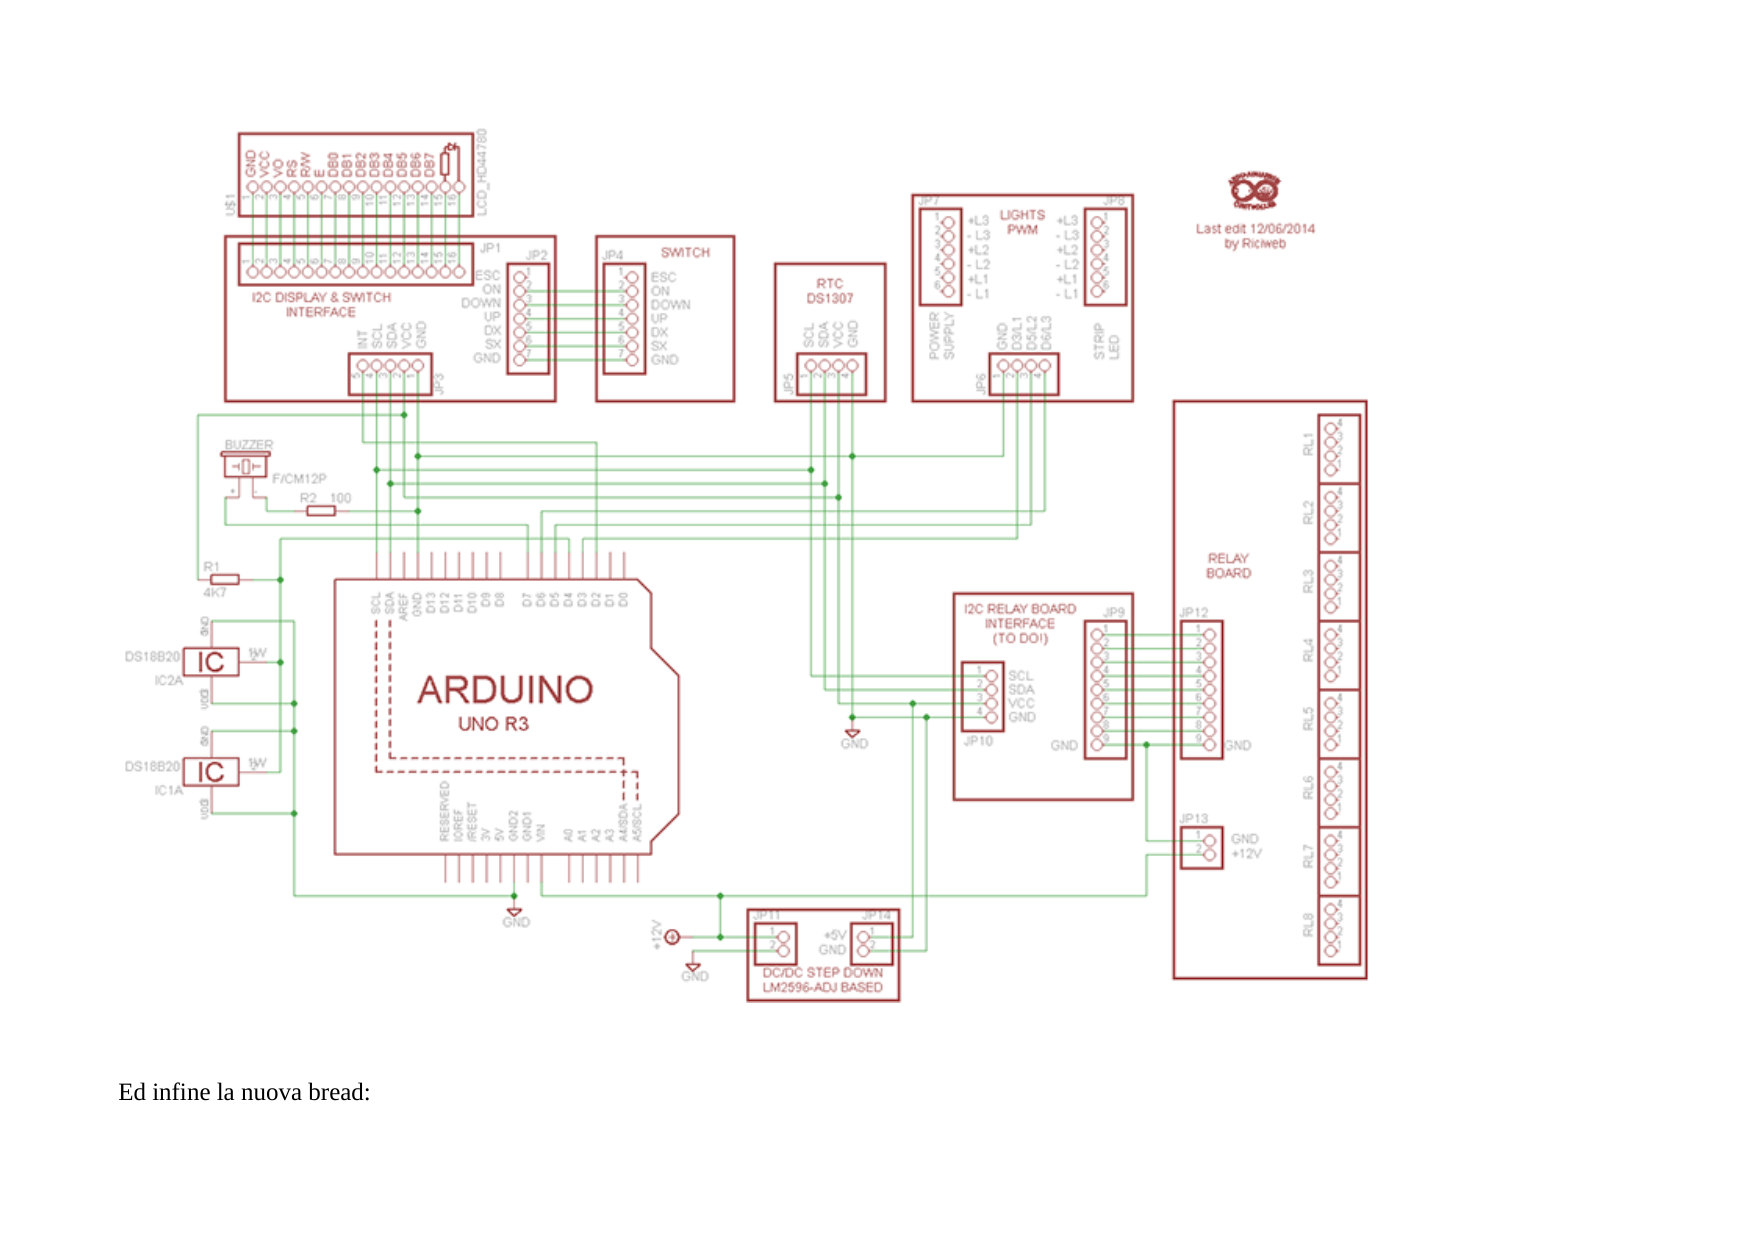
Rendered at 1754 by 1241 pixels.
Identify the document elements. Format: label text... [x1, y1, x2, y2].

picture [118, 118, 1369, 1003]
text Ed infine la nuova bread: [118, 1008, 1636, 1106]
